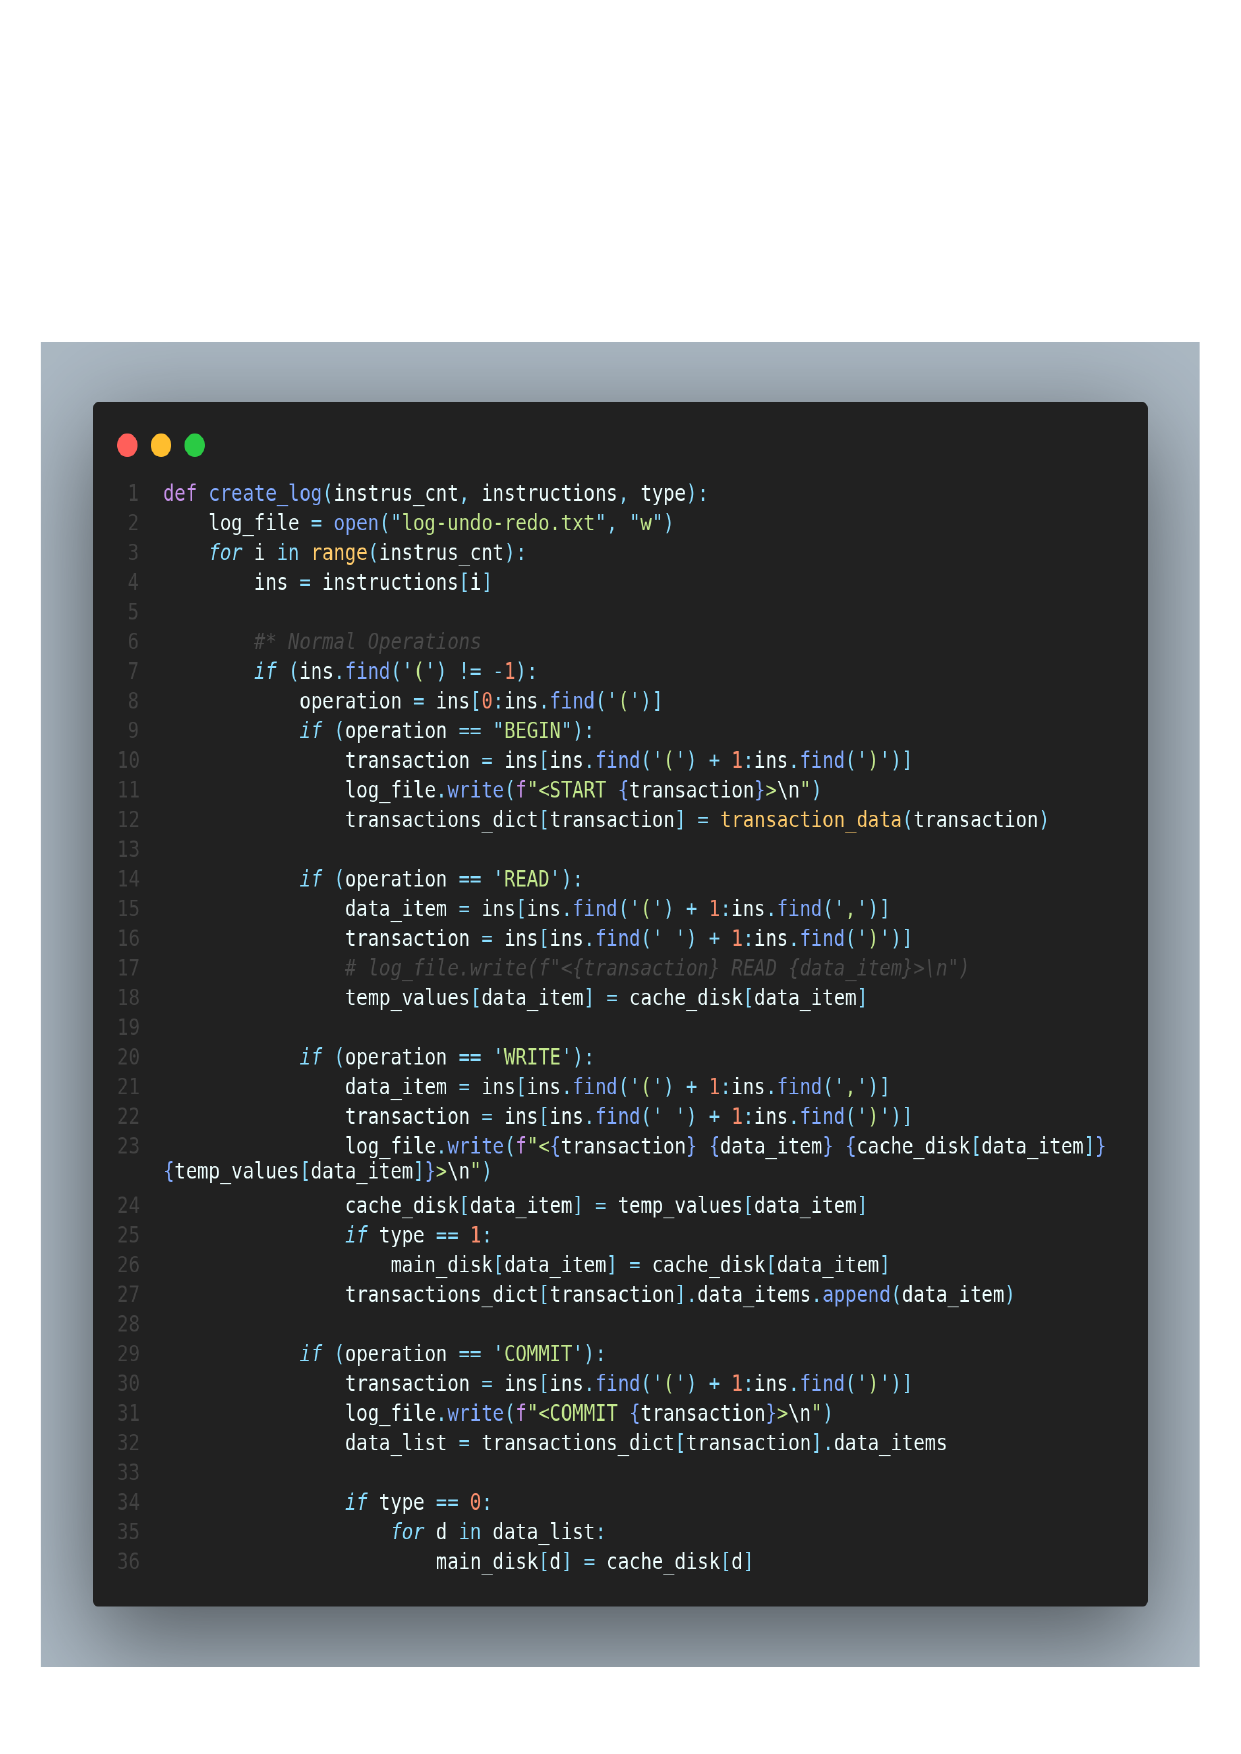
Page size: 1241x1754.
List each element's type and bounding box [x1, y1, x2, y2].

picture [40, 342, 1200, 1667]
